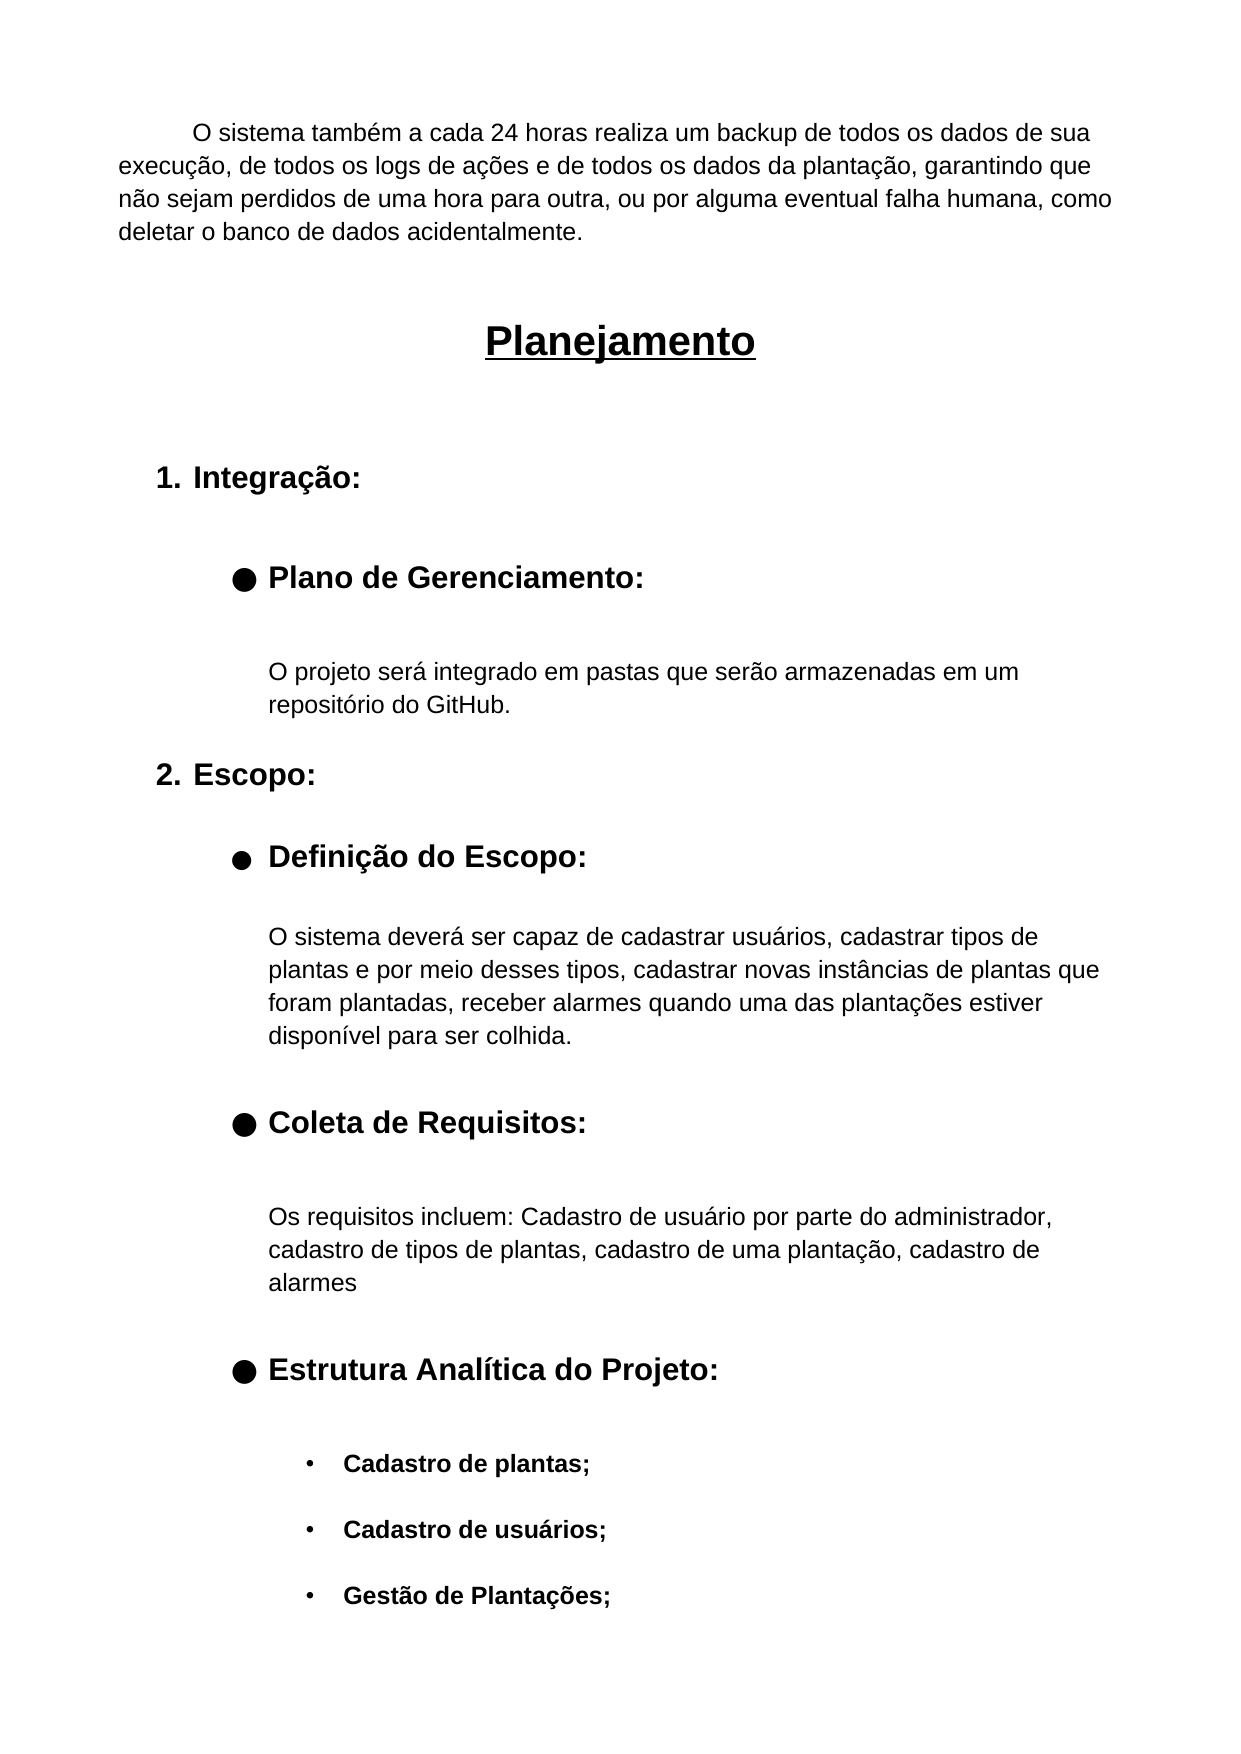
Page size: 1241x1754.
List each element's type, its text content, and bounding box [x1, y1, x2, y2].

list Definição do Escopo: [231, 830, 1122, 881]
text O sistema também a cada 24 horas realiza um backup de todos os dados de sua execução, de todos os logs de ações e de todos os dados da plantação, garantindo que não sejam perdidos de uma hora para outra, ou por alguma eventual falha humana, como deletar o banco de dados acidentalmente. [118, 118, 1122, 246]
list Estrutura Analítica do Projeto: [231, 1334, 1122, 1398]
list O projeto será integrado em pastas que serão armazenadas em um repositório do GitHub. [231, 657, 1122, 719]
list Plano de Gerenciamento: [231, 542, 1122, 606]
list Gestão de Plantações; [306, 1581, 1122, 1610]
list Cadastro de usuários; [306, 1515, 1122, 1544]
list Integração: [156, 459, 1122, 495]
text Planejamento [118, 316, 1122, 364]
list Os requisitos incluem: Cadastro de usuário por parte do administrador, cadastro de tipos de plantas, cadastro de uma plantação, cadastro de alarmes [231, 1202, 1122, 1297]
list Coleta de Requisitos: [231, 1087, 1122, 1151]
list Escopo: [156, 756, 1122, 792]
list O sistema deverá ser capaz de cadastrar usuários, cadastrar tipos de plantas e por meio desses tipos, cadastrar novas instâncias de plantas que foram plantadas, receber alarmes quando uma das plantações estiver disponível para ser colhida. [231, 922, 1122, 1050]
list Cadastro de plantas; [306, 1449, 1122, 1478]
